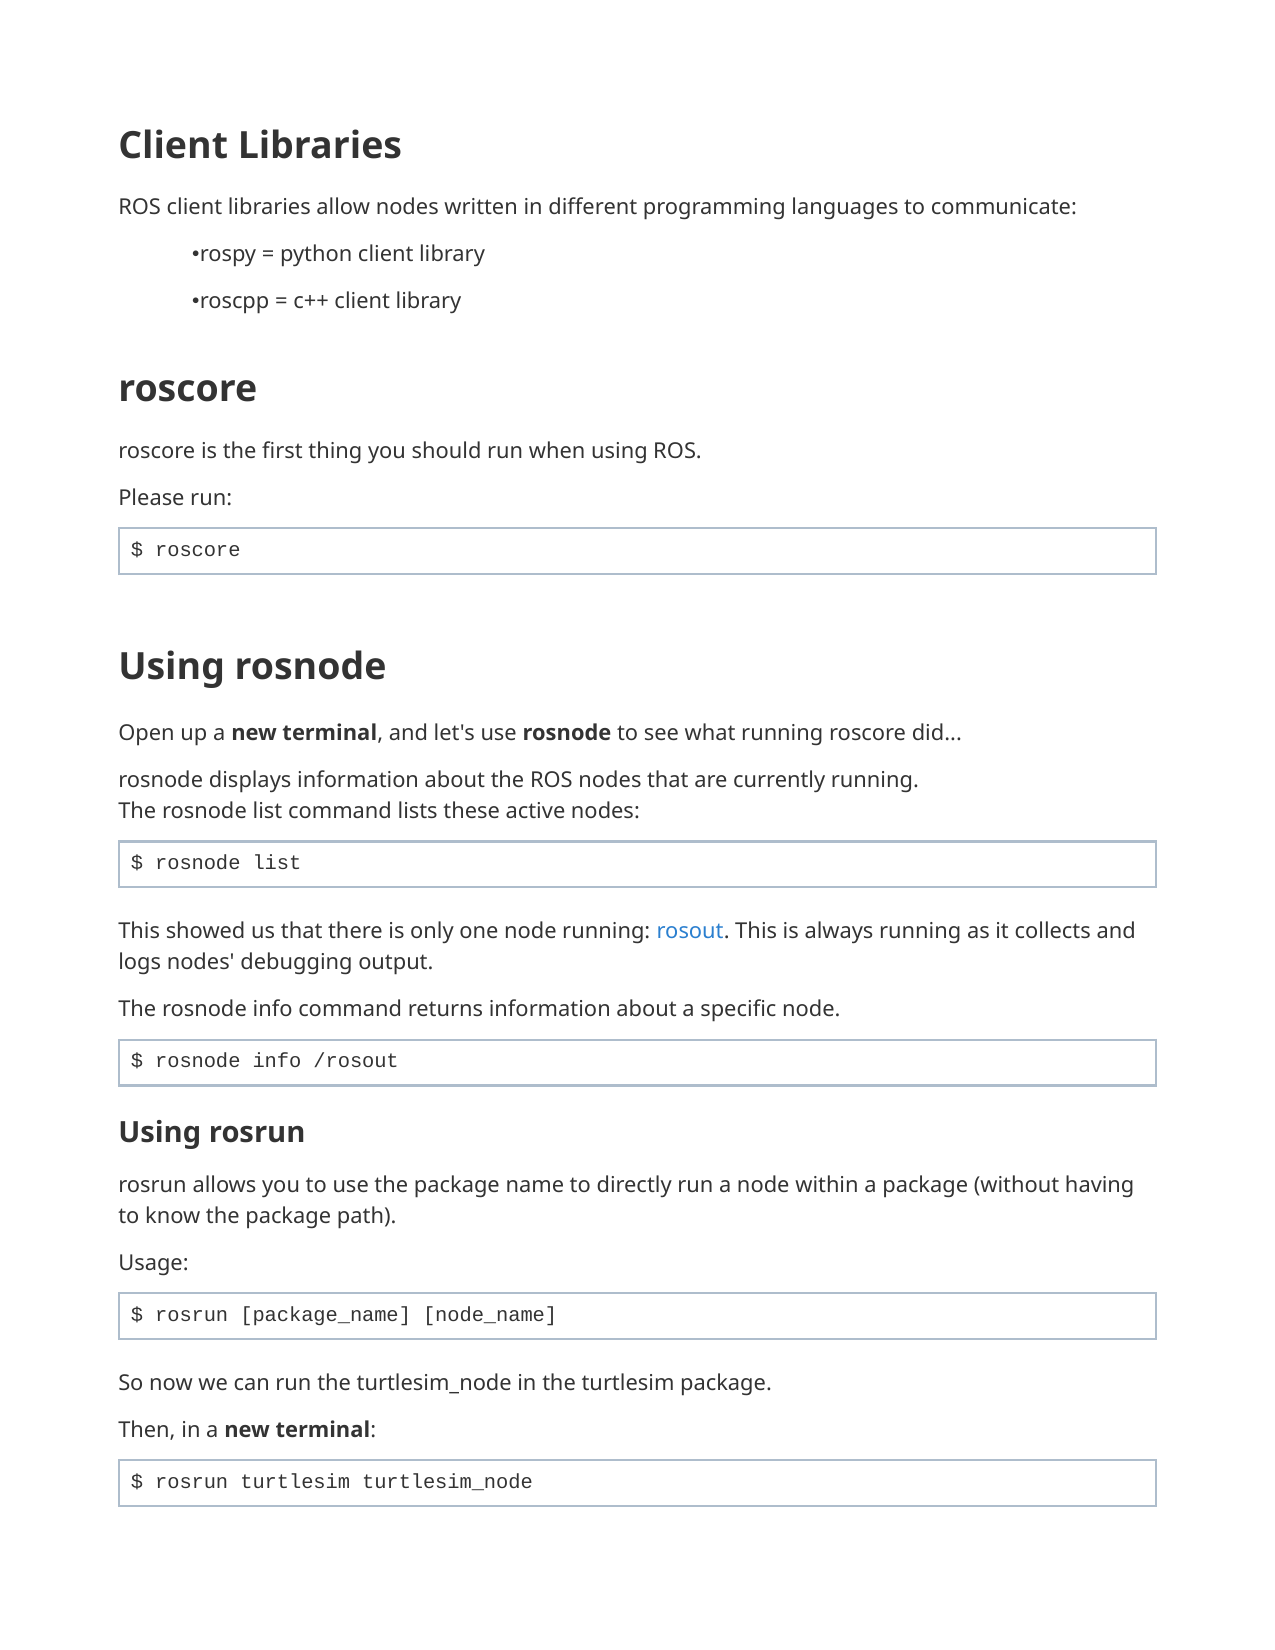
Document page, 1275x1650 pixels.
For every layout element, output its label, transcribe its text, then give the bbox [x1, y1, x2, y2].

subtitle roscore [118, 362, 1157, 413]
text This showed us that there is only one node running: rosout. This is always running as it collects and logs nodes' debugging output. [118, 913, 1157, 976]
text $ rosnode list [120, 843, 1155, 886]
text $ rosrun [package_name] [node_name] [120, 1294, 1155, 1338]
text Using rosnode [118, 601, 1157, 691]
text Usage: [118, 1245, 1157, 1276]
text $ rosnode info /rosout [120, 1041, 1155, 1084]
subtitle Client Libraries [118, 118, 1157, 169]
text The rosnode info command returns information about a specific node. [118, 992, 1157, 1023]
subtitle Using rosrun [118, 1112, 1157, 1151]
text $ rosrun turtlesim turtlesim_node [120, 1461, 1155, 1505]
text ROS client libraries allow nodes written in different programming languages to communicate: [118, 190, 1157, 221]
text Please run: [118, 480, 1157, 512]
text rosnode displays information about the ROS nodes that are currently running. The rosnode list command lists these active nodes: [118, 762, 1157, 825]
text So now we can run the turtlesim_node in the turtlesim package. [118, 1365, 1157, 1397]
list rospy = python client library [118, 237, 1157, 268]
text $ roscore [120, 529, 1155, 573]
text roscore is the first thing you should run when using ROS. [118, 433, 1157, 465]
list roscpp = c++ client library [118, 284, 1157, 315]
text Open up a new terminal, and let's use rosnode to see what running roscore did... [118, 715, 1157, 747]
text Then, in a new terminal: [118, 1412, 1157, 1443]
text rosrun allows you to use the package name to directly run a node within a package (without having to know the package path). [118, 1167, 1157, 1229]
